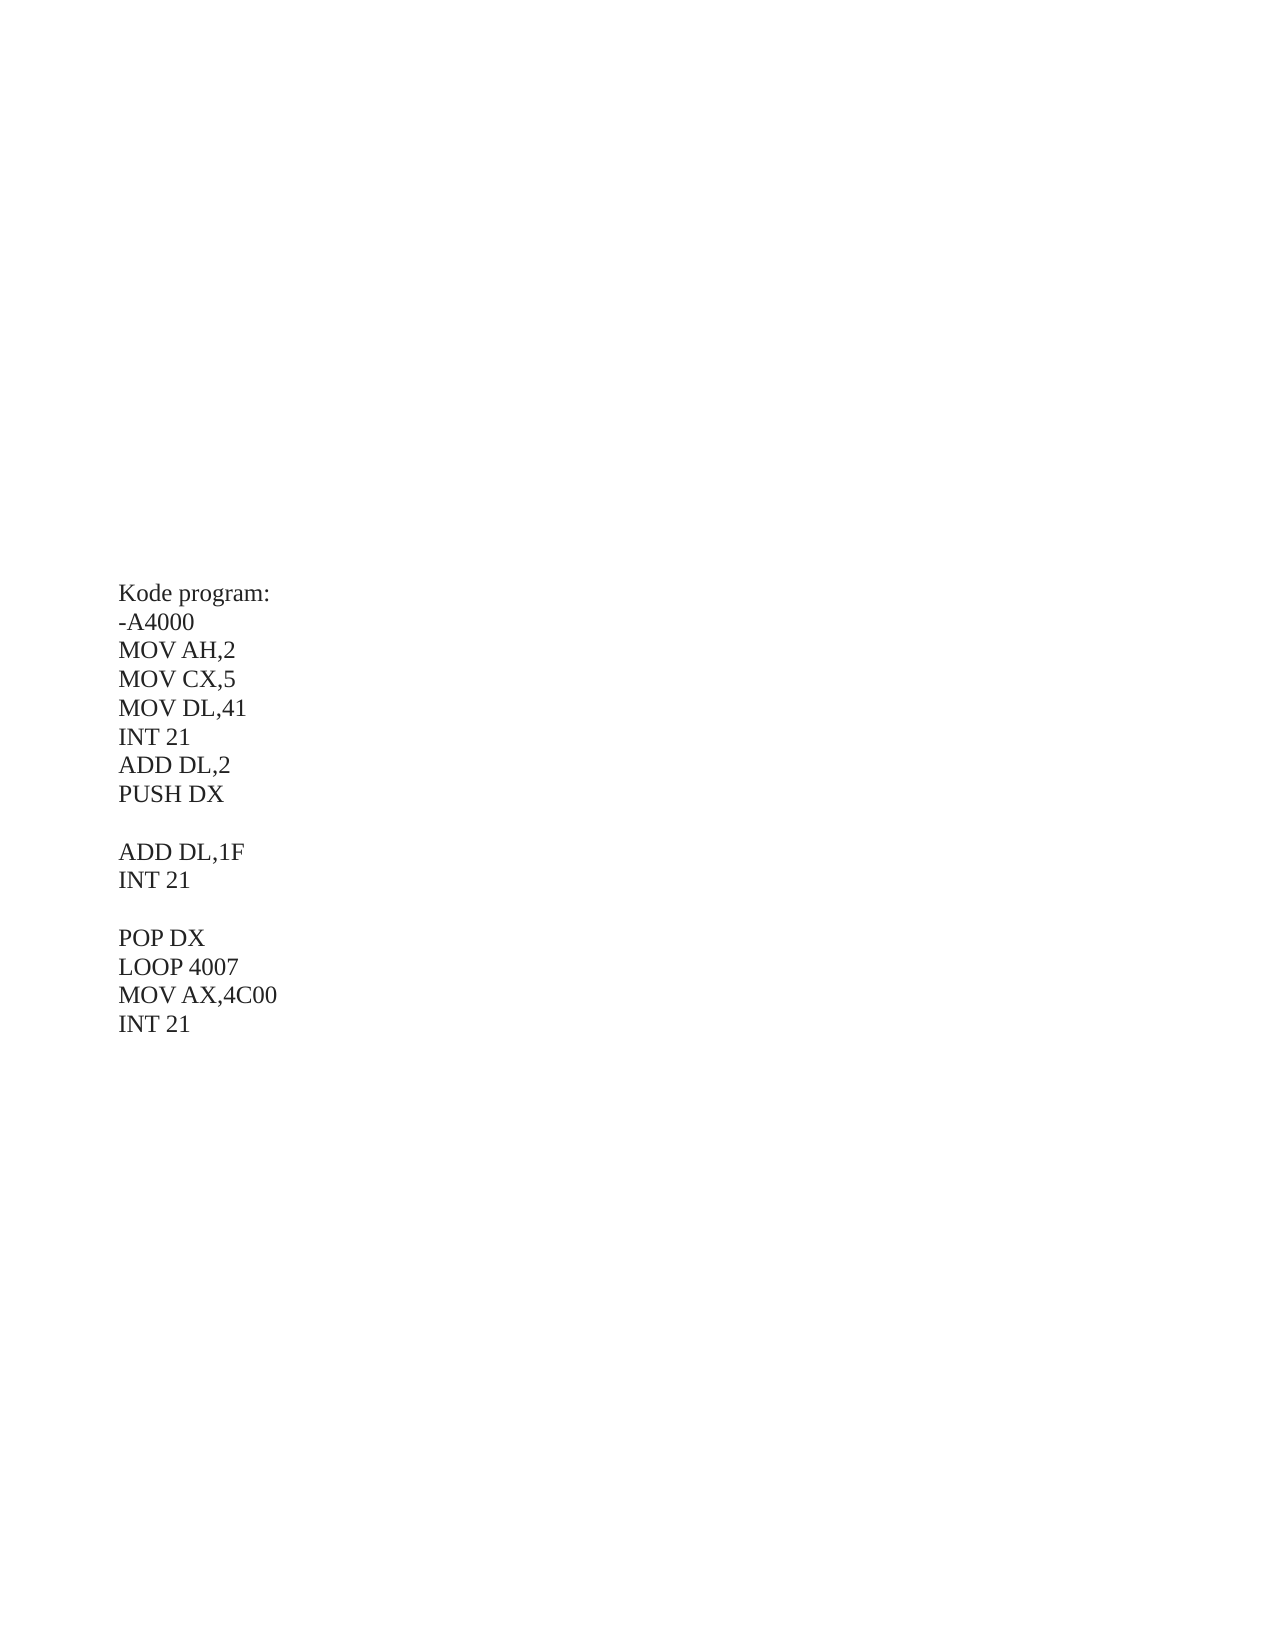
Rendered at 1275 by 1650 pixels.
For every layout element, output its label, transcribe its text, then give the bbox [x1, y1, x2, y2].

text LOOP 4007 [118, 952, 1157, 981]
text MOV AH,2 [118, 636, 1157, 664]
text POP DX [118, 923, 1157, 952]
text MOV DL,41 [118, 693, 1157, 722]
text INT 21 [118, 866, 1157, 894]
text PUSH DX [118, 779, 1157, 808]
text MOV AX,4C00 [118, 981, 1157, 1009]
text INT 21 [118, 1009, 1157, 1038]
text Kode program: [118, 578, 1157, 607]
text ADD DL,2 [118, 751, 1157, 779]
text MOV CX,5 [118, 664, 1157, 693]
text ADD DL,1F [118, 837, 1157, 866]
text INT 21 [118, 722, 1157, 751]
text -A4000 [118, 607, 1157, 636]
